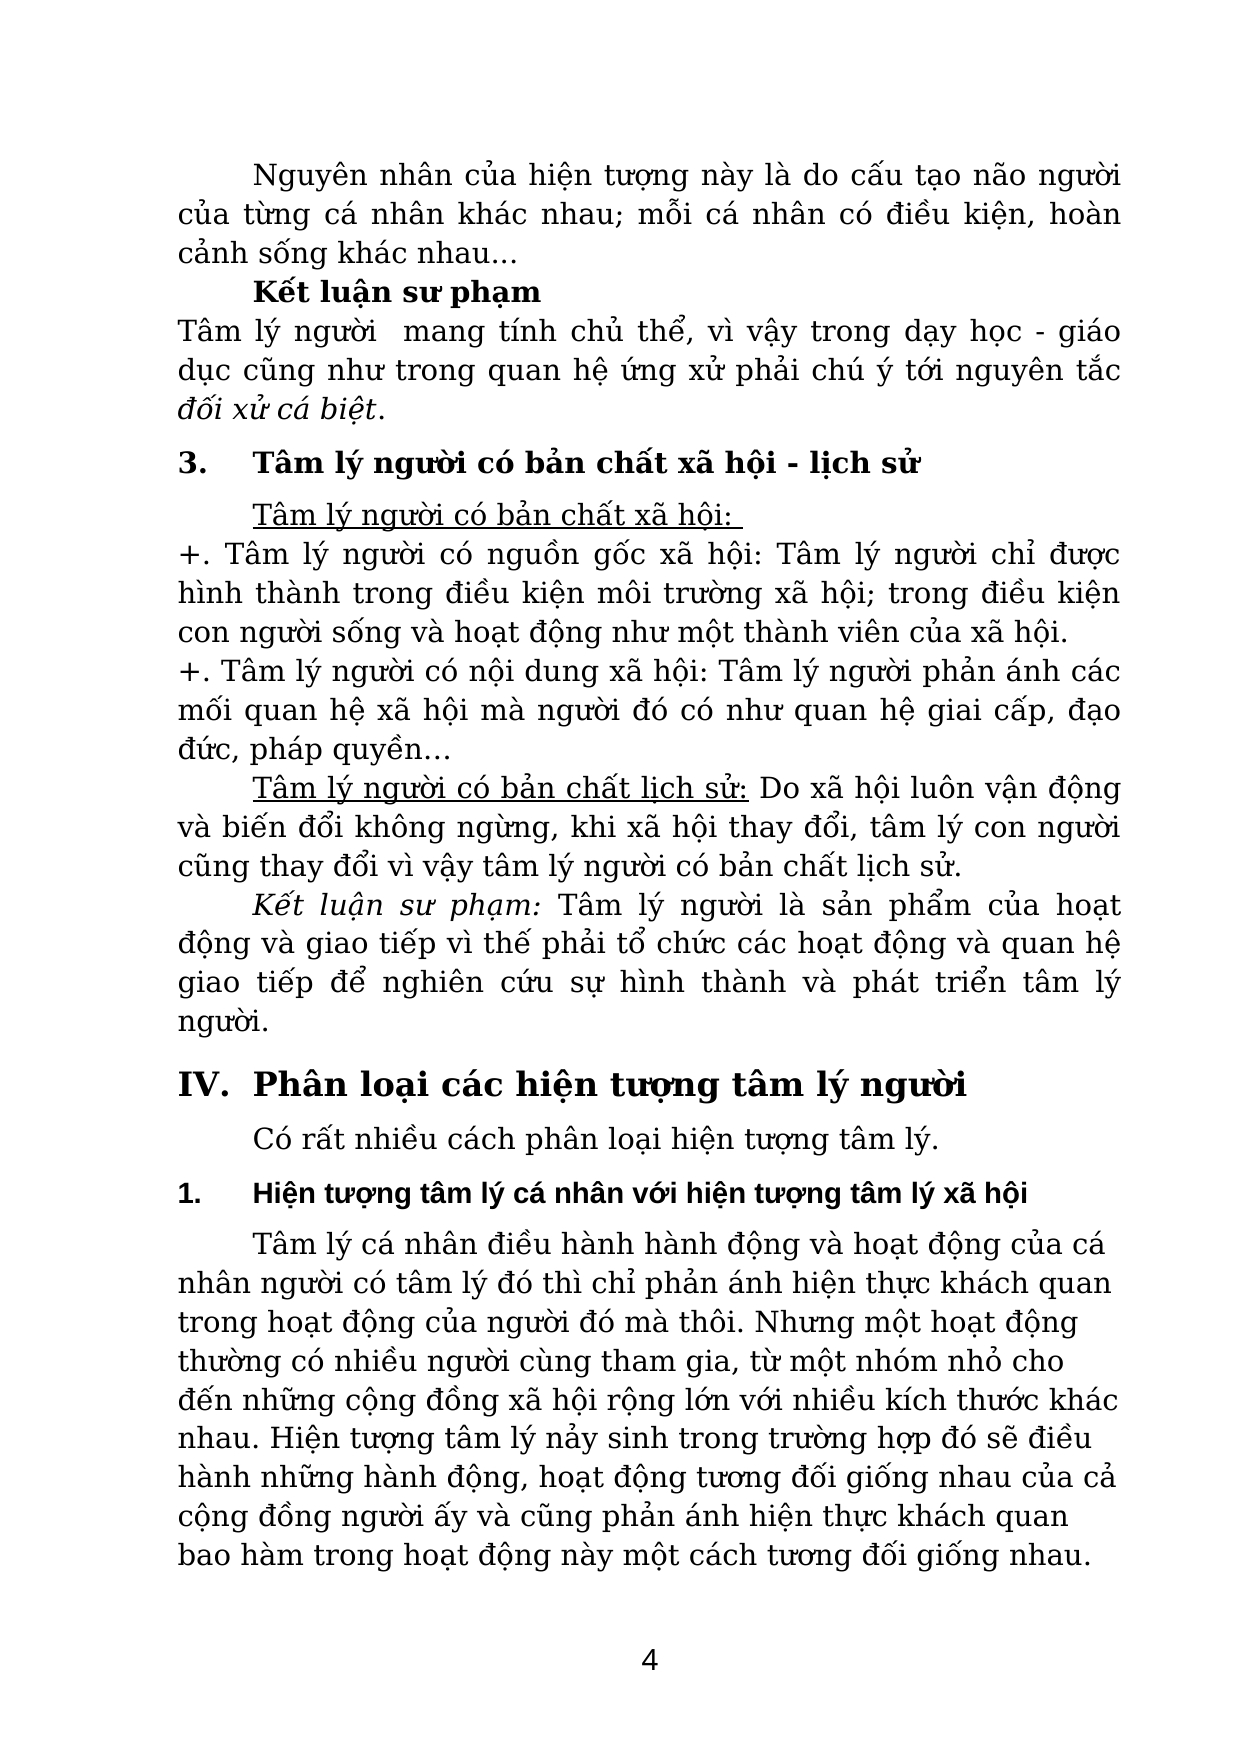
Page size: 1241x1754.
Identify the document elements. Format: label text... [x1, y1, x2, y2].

text +. Tâm lý người có nguồn gốc xã hội: Tâm lý người chỉ được hình thành trong điều kiện môi trường xã hội; trong điều kiện con người sống và hoạt động như một thành viên của xã hội. [177, 537, 1122, 649]
text +. Tâm lý người có nội dung xã hội: Tâm lý người phản ánh các mối quan hệ xã hội mà người đó có như quan hệ giai cấp, đạo đức, pháp quyền… [177, 654, 1122, 766]
text Tâm lý cá nhân điều hành hành động và hoạt động của cá nhân người có tâm lý đó thì chỉ phản ánh hiện thực khách quan trong hoạt động của người đó mà thôi. Nhưng một hoạt động thường có nhiều người cùng tham gia, từ một nhóm nhỏ cho đến những cộng đồng xã hội rộng lớn với nhiều kích thước khác nhau. Hiện tượng tâm lý nảy sinh trong trường hợp đó sẽ điều hành những hành động, hoạt động tương đối giống nhau của cả cộng đồng người ấy và cũng phản ánh hiện thực khách quan bao hàm trong hoạt động này một cách tương đối giống nhau. [177, 1227, 1122, 1573]
subtitle Phân loại các hiện tượng tâm lý người [177, 1064, 1122, 1104]
subtitle Tâm lý người có bản chất xã hội - lịch sử [177, 446, 1122, 481]
subtitle Hiện tượng tâm lý cá nhân với hiện tượng tâm lý xã hội [177, 1176, 1122, 1209]
text Tâm lý người có bản chất xã hội: [177, 498, 1122, 532]
text Kết luận sư phạm [177, 275, 1122, 309]
text Kết luận sư phạm: Tâm lý người là sản phẩm của hoạt động và giao tiếp vì thế phải tổ chức các hoạt động và quan hệ giao tiếp để nghiên cứu sự hình thành và phát triển tâm lý người. [177, 888, 1122, 1039]
text Có rất nhiều cách phân loại hiện tượng tâm lý. [177, 1122, 1122, 1156]
text Tâm lý người mang tính chủ thể, vì vậy trong dạy học - giáo dục cũng như trong quan hệ ứng xử phải chú ý tới nguyên tắc đối xử cá biệt. [177, 315, 1122, 427]
text Tâm lý người có bản chất lịch sử: Do xã hội luôn vận động và biến đổi không ngừng, khi xã hội thay đổi, tâm lý con người cũng thay đổi vì vậy tâm lý người có bản chất lịch sử. [177, 771, 1122, 883]
text Nguyên nhân của hiện tượng này là do cấu tạo não người của từng cá nhân khác nhau; mỗi cá nhân có điều kiện, hoàn cảnh sống khác nhau... [177, 158, 1122, 270]
